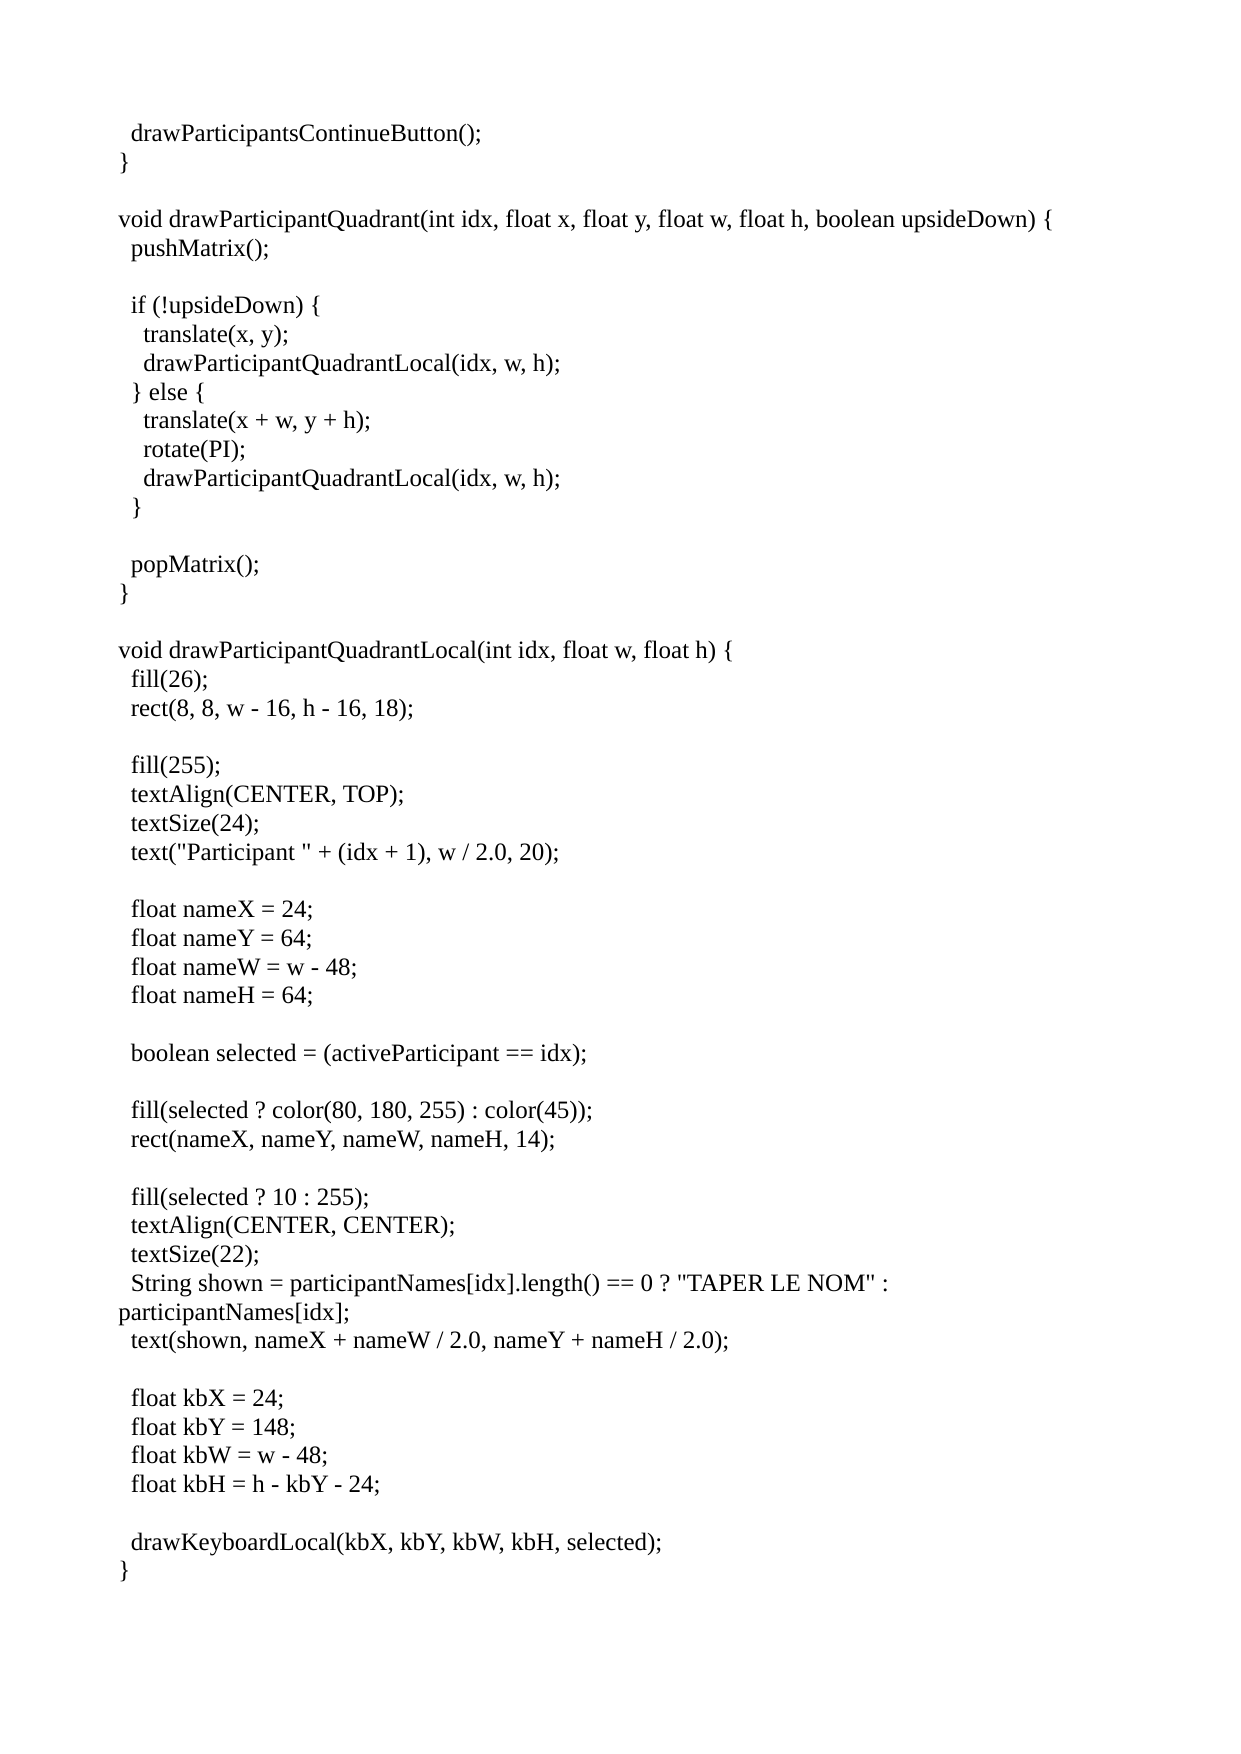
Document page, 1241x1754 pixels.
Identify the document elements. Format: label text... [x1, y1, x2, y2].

text fill(selected ? color(80, 180, 255) : color(45)); [118, 1096, 1122, 1124]
text textAlign(CENTER, CENTER); [118, 1211, 1122, 1239]
text } [118, 147, 1122, 176]
text void drawParticipantQuadrantLocal(int idx, float w, float h) { [118, 636, 1122, 664]
text } else { [118, 377, 1122, 406]
text float kbH = h - kbY - 24; [118, 1469, 1122, 1498]
text float kbY = 148; [118, 1412, 1122, 1441]
text String shown = participantNames[idx].length() == 0 ? "TAPER LE NOM" : participantNames[idx]; [118, 1268, 1122, 1326]
text } [118, 578, 1122, 607]
text if (!upsideDown) { [118, 291, 1122, 319]
text fill(255); [118, 751, 1122, 779]
text pushMatrix(); [118, 233, 1122, 262]
text textSize(22); [118, 1239, 1122, 1268]
text fill(selected ? 10 : 255); [118, 1182, 1122, 1211]
text rect(nameX, nameY, nameW, nameH, 14); [118, 1124, 1122, 1153]
text text(shown, nameX + nameW / 2.0, nameY + nameH / 2.0); [118, 1326, 1122, 1354]
text float nameY = 64; [118, 923, 1122, 952]
text } [118, 492, 1122, 521]
text drawParticipantsContinueButton(); [118, 118, 1122, 147]
text textSize(24); [118, 808, 1122, 837]
text drawParticipantQuadrantLocal(idx, w, h); [118, 348, 1122, 377]
text drawKeyboardLocal(kbX, kbY, kbW, kbH, selected); [118, 1527, 1122, 1556]
text float kbX = 24; [118, 1383, 1122, 1412]
text } [118, 1556, 1122, 1584]
text translate(x + w, y + h); [118, 406, 1122, 434]
text popMatrix(); [118, 549, 1122, 578]
text float nameW = w - 48; [118, 952, 1122, 981]
text rotate(PI); [118, 434, 1122, 463]
text float kbW = w - 48; [118, 1441, 1122, 1469]
text void drawParticipantQuadrant(int idx, float x, float y, float w, float h, boolean upsideDown) { [118, 204, 1122, 233]
text text("Participant " + (idx + 1), w / 2.0, 20); [118, 837, 1122, 866]
text translate(x, y); [118, 319, 1122, 348]
text float nameH = 64; [118, 981, 1122, 1009]
text rect(8, 8, w - 16, h - 16, 18); [118, 693, 1122, 722]
text drawParticipantQuadrantLocal(idx, w, h); [118, 463, 1122, 492]
text boolean selected = (activeParticipant == idx); [118, 1038, 1122, 1067]
text float nameX = 24; [118, 894, 1122, 923]
text fill(26); [118, 664, 1122, 693]
text textAlign(CENTER, TOP); [118, 779, 1122, 808]
